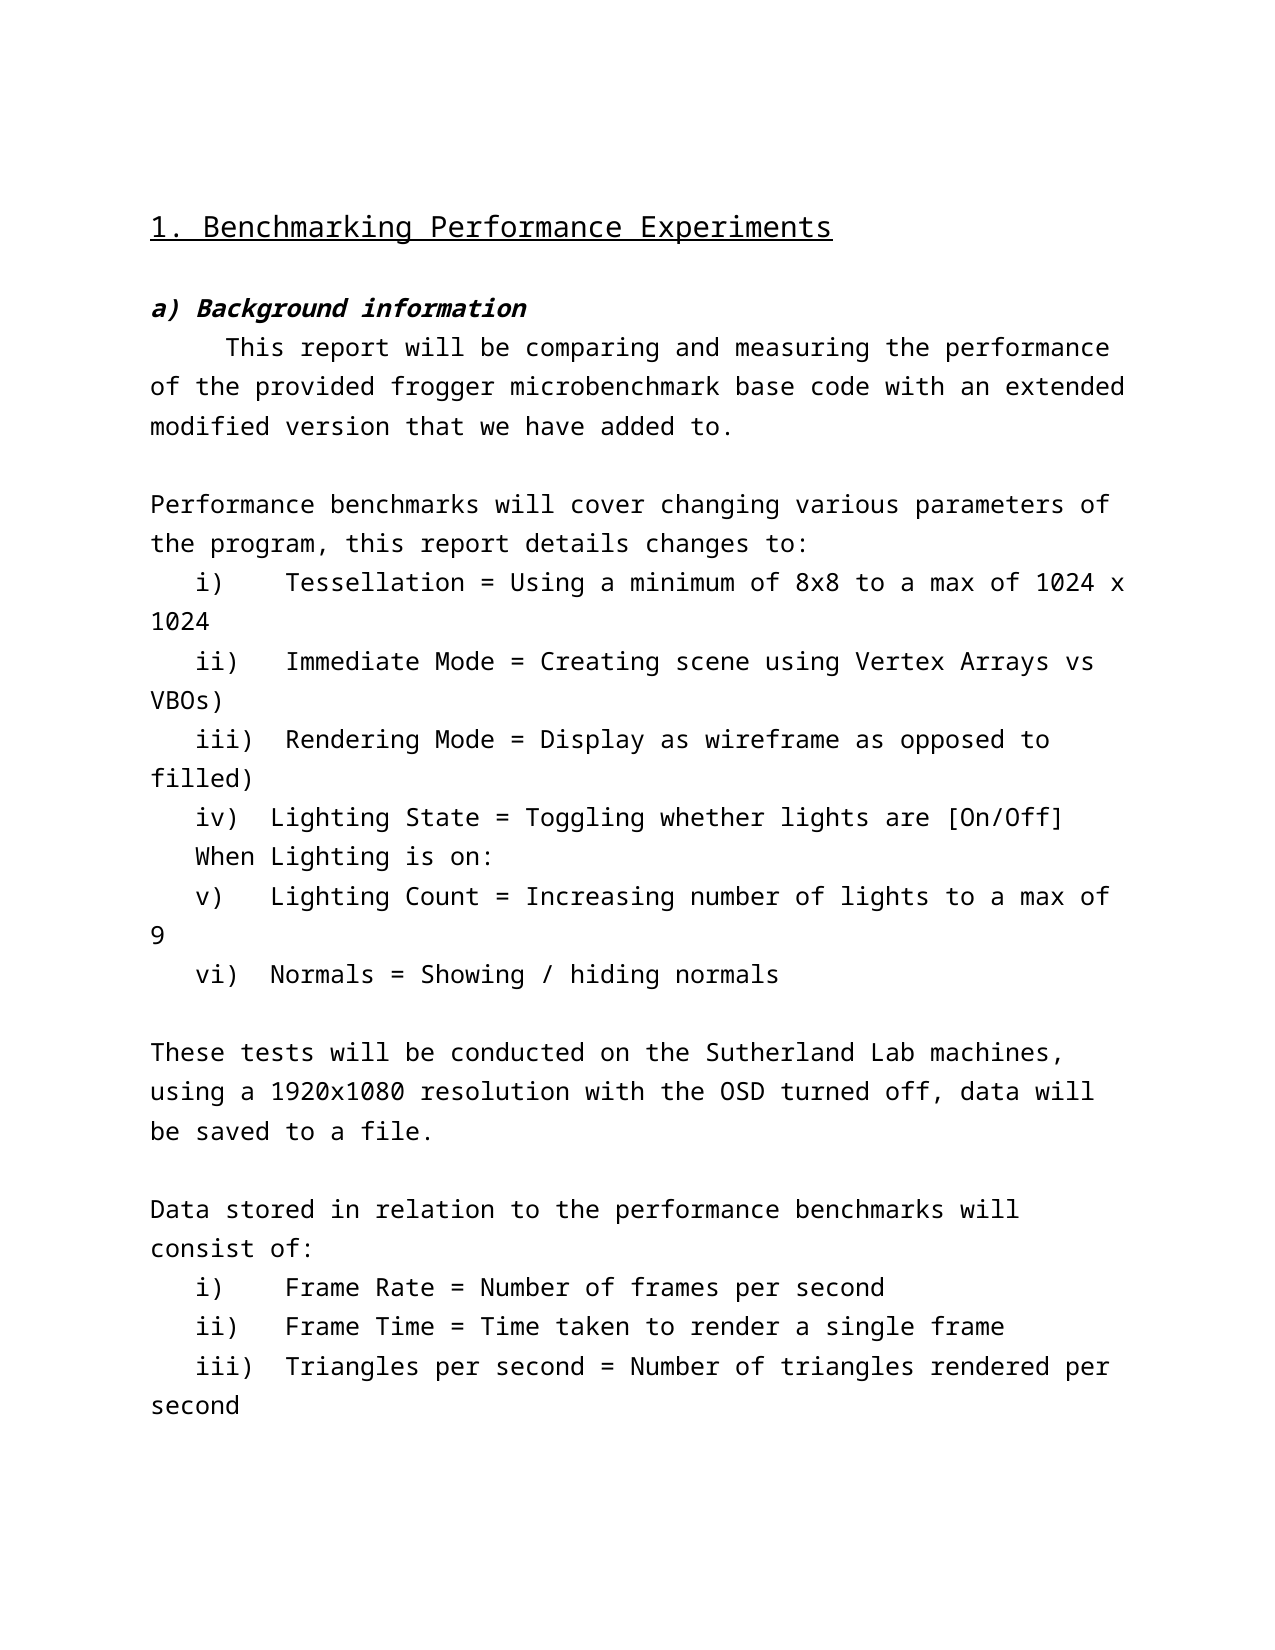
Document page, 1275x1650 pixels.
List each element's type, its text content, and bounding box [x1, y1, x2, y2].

text These tests will be conducted on the Sutherland Lab machines, using a 1920x1080 resolution with the OSD turned off, data will be saved to a file. [150, 1035, 1125, 1147]
text 1. Benchmarking Performance Experiments [150, 206, 1125, 246]
text vi) Normals = Showing / hiding normals [150, 956, 1125, 991]
text v) Lighting Count = Increasing number of lights to a max of 9 [150, 878, 1125, 951]
text Data stored in relation to the performance benchmarks will consist of: i) Frame Rate = Number of frames per second [150, 1191, 1125, 1304]
text ii) Frame Time = Time taken to render a single frame iii) Triangles per second = Number of triangles rendered per second [150, 1309, 1125, 1421]
text i) Tessellation = Using a minimum of 8x8 to a max of 1024 x 1024 ii) Immediate Mode = Creating scene using Vertex Arrays vs VBOs) iii) Rendering Mode = Display as wireframe as opposed to filled) iv) Lighting State = Toggling whether lights are [On/Off] When Lighting is on: [150, 565, 1125, 873]
text This report will be comparing and measuring the performance of the provided frogger microbenchmark base code with an extended modified version that we have added to. Performance benchmarks will cover changing various parameters of the program, this report details changes to: [150, 330, 1125, 560]
text a) Background information [150, 291, 1125, 325]
